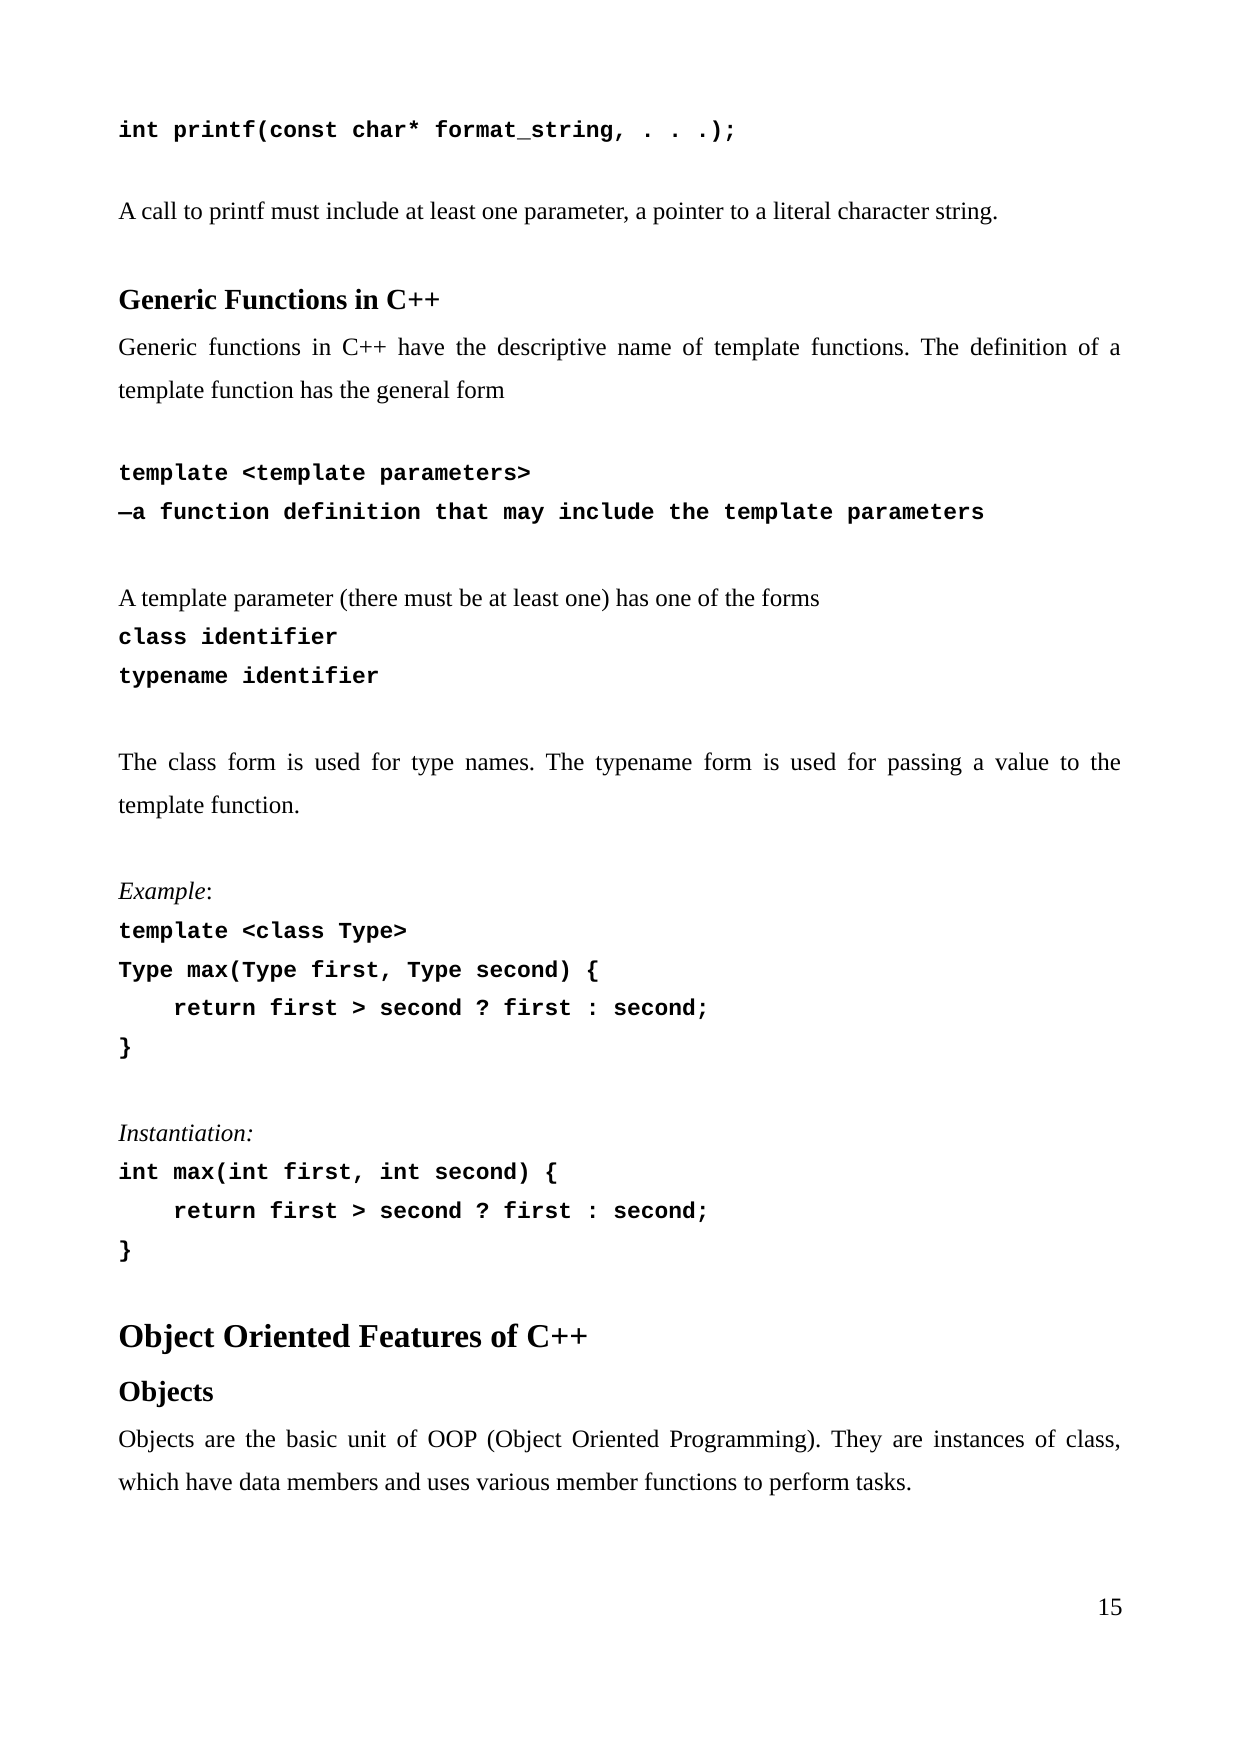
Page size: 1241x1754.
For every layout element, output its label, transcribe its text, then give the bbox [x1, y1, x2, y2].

text Type max(Type first, Type second) { [118, 958, 1122, 984]
text Generic functions in C++ have the descriptive name of template functions. The definition of a template function has the general form [118, 332, 1122, 404]
subtitle Object Oriented Features of C++ [118, 1316, 1122, 1354]
text int max(int first, int second) { [118, 1161, 1122, 1187]
text return first > second ? first : second; [118, 997, 1122, 1023]
subtitle Objects [118, 1374, 1122, 1407]
text Instantiation: [118, 1118, 1122, 1146]
text A call to printf must include at least one parameter, a pointer to a literal character string. [118, 196, 1122, 224]
text } [118, 1238, 1122, 1264]
text int printf(const char* format_string, . . .); [118, 118, 1122, 144]
text A template parameter (there must be at least one) has one of the forms [118, 583, 1122, 611]
text class identifier [118, 626, 1122, 652]
text Example: [118, 876, 1122, 905]
text Objects are the basic unit of OOP (Object Oriented Programming). They are instances of class, which have data members and uses various member functions to perform tasks. [118, 1424, 1122, 1496]
text } [118, 1036, 1122, 1062]
text —a function definition that may include the template parameters [118, 501, 1122, 527]
text The class form is used for type names. The typename form is used for passing a value to the template function. [118, 747, 1122, 818]
text template <class Type> [118, 919, 1122, 945]
text typename identifier [118, 664, 1122, 691]
text template <template parameters> [118, 462, 1122, 488]
text return first > second ? first : second; [118, 1199, 1122, 1226]
subtitle Generic Functions in C++ [118, 282, 1122, 316]
